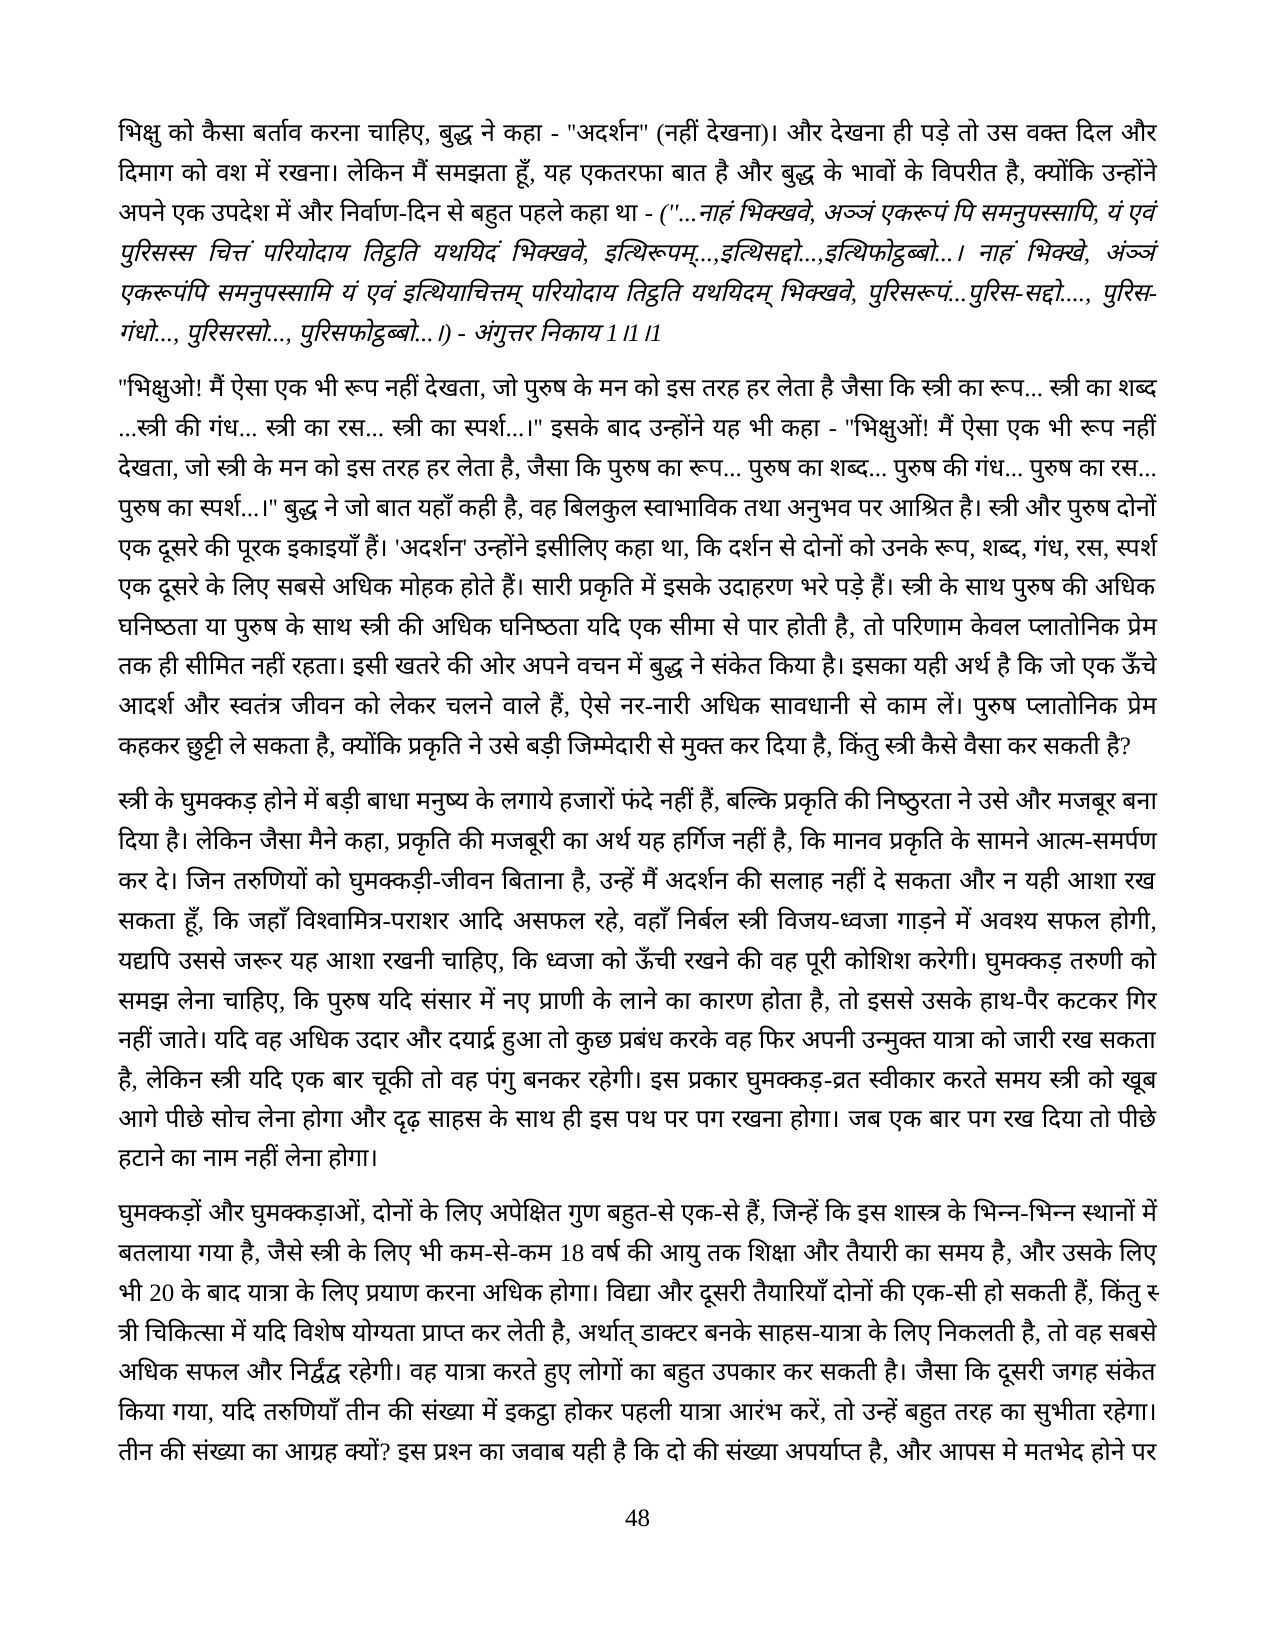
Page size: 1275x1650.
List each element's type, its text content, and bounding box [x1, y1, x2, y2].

text स्‍त्री के घुमक्कड़ होने में बड़ी बाधा मनुष्‍य के लगाये हजारों फंदे नहीं हैं, बल्कि प्रकृति की निष्‍ठुरता ने उसे और मजबूर बना दिया है। लेकिन जैसा मैने कहा, प्रकृति की मजबूरी का अर्थ यह हर्गिज नहीं है, कि मानव प्रकृति के सामने आत्‍म-समर्पण कर दे। जिन तरुणियों को घुमक्कड़ी-जीवन बिताना है, उन्‍हें मैं अदर्शन की सलाह नहीं दे सकता और न यही आशा रख सकता हूँ, कि जहाँ विश्‍वामित्र-पराशर आदि असफल रहे, वहाँ निर्बल स्‍त्री विजय-ध्‍वजा गाड़ने में अवश्य सफल होगी, यद्यपि उससे जरूर यह आशा रखनी चाहिए, कि ध्‍वजा को ऊँची रखने की वह पूरी कोशिश करेगी। घुमक्कड़ तरुणी को समझ लेना चाहिए, कि पुरुष यदि संसार में नए प्राणी के लाने का कारण होता है, तो इससे उसके हाथ-पैर कटकर गिर नहीं जाते। यदि वह अधिक उदार और दयार्द्र हुआ तो कुछ प्रबंध करके वह फिर अपनी उन्‍मुक्‍त यात्रा को जारी रख सकता है, लेकिन स्‍त्री यदि एक बार चूकी तो वह पंगु बनकर रहेगी। इस प्रकार घुमक्कड़-व्रत स्वीकार करते समय स्‍त्री को खूब आगे पीछे सोच लेना होगा और दृढ़ साहस के साथ ही इस पथ पर पग रखना होगा। जब एक बार पग रख दिया तो पीछे हटाने का नाम नहीं लेना होगा। [118, 786, 1157, 1177]
text ''भिक्षुओ! मैं ऐसा एक भी रूप नहीं देखता, जो पुरुष के मन को इस तरह हर लेता है जैसा कि स्‍त्री का रूप... स्‍त्री का शब्‍द ...स्‍त्री की गंध... स्‍त्री का रस... स्‍त्री का स्‍पर्श...।'' इसके बाद उन्‍होंने यह भी कहा - ''भिक्षुओं! मैं ऐसा एक भी रूप नहीं देखता, जो स्‍त्री के मन को इस तरह हर लेता है, जैसा कि पुरुष का रूप... पुरुष का शब्‍द... पुरुष की गंध... पुरुष का रस... पुरुष का स्‍पर्श...।'' बुद्ध ने जो बात यहाँ कही है, वह बिलकुल स्वाभाविक तथा अनुभव पर आश्रित है। स्‍त्री और पुरुष दोनों एक दूसरे की पूरक इकाइयाँ हैं। 'अदर्शन' उन्‍होंने इसीलिए कहा था, कि दर्शन से दोनों को उनके रूप, शब्‍द, गंध, रस, स्‍पर्श एक दूसरे के लिए सबसे अधिक मोहक होते हैं। सारी प्रकृति में इसके उदाहरण भरे पड़े हैं। स्‍त्री के साथ पुरुष की अधिक घनिष्‍ठता या पुरुष के साथ स्‍त्री की अधिक घनिष्‍ठता यदि एक सीमा से पार होती है, तो परिणाम केवल प्‍लातोनिक प्रेम तक ही सीमित नहीं रहता। इसी खतरे की ओर अपने वचन में बुद्ध ने संकेत किया है। इसका यही अर्थ है कि जो एक ऊँचे आदर्श और स्वतंत्र जीवन को लेकर चलने वाले हैं, ऐसे नर-नारी अधिक सावधानी से काम लें। पुरुष प्‍लातोनिक प्रेम कहकर छुट्टी ले सकता है, क्‍योंकि प्रकृति ने उसे बड़ी जिम्‍मेदारी से मुक्‍त कर दिया है, किंतु स्‍त्री कैसे वैसा कर सकती है? [118, 373, 1157, 764]
text घुमक्कड़ों और घुमक्कड़ाओं, दोनों के लिए अपेक्षित गुण बहुत-से एक-से हैं, जिन्‍हें कि इस शास्‍त्र के भिन्‍न-भिन्‍न स्‍थानों में बतलाया गया है, जैसे स्‍त्री के लिए भी कम-से-कम 18 वर्ष की आयु तक शिक्षा और तैयारी का समय है, और उसके लिए भी 20 के बाद यात्रा के लिए प्रयाण करना अधिक होगा। विद्या और दूसरी तैयारियाँ दोनों की एक-सी हो सकती हैं, किंतु स्‍त्री चिकित्‍सा में यदि विशेष योग्‍यता प्राप्‍त कर लेती है, अर्थात् डाक्‍टर बनके साहस-यात्रा के लिए निकलती है, तो वह सबसे अधिक सफल और निर्द्वंद्व रहेगी। वह यात्रा करते हुए लोगों का बहुत उपकार कर सकती है। जैसा कि दूसरी जगह संकेत किया गया, यदि तरुणियाँ तीन की संख्‍या में इकट्ठा होकर पहली यात्रा आरंभ करें, तो उन्‍हें बहुत तरह का सुभीता रहेगा। तीन की संख्‍या का आग्रह क्‍यों? इस प्रश्‍न का जवाब यही है कि दो की संख्‍या अपर्याप्‍त है, और आपस मे मतभेद होने पर किसी तटस्‍थ हितैषी की आवश्‍यकता पूरी नहीं हो सकती। तीन की संख्‍या में मध्‍यस्‍थ सुलभ हो जाता है। तीन से अधिक संख्‍या भीड़ या जमात की है, और घुमक्कड़ी तथा जमात बाँधकर चलना एक दूसरे के बाधक हैं। यह तीन की संख्‍या भी आरंभिक के लिए है, अनुभव बढ़ने के बाद उसकी कोई आवश्‍यकता नहीं रह जाती। ''एको चरे खग्‍ग विसाण-कप्‍पो'' (गैंडे के सींग की तरह अकेले विचरे), घुमक्कड़ के सामने तो यही मोटो होना चाहिए। [118, 1198, 1157, 1470]
text भिक्षु को कैसा बर्ताव करना चाहिए, बुद्ध ने कहा - ''अदर्शन'' (नहीं देखना)। और देखना ही पड़े तो उस वक्‍त दिल और दिमाग को वश में रखना। लेकिन मैं समझता हूँ, यह एकतरफा बात है और बुद्ध के भावों के विपरीत है, क्‍योंकि उन्‍होंने अपने एक उपदेश में और निर्वाण-दिन से बहुत पहले कहा था - (''...नाहं भिक्‍खवे, अञ्ञं एकरूपं पि समनुपस्‍सापि, यं एवं पुरिसस्‍स चित्तं परियोदाय तिट्ठति यथयिदं भिक्‍खवे, इत्थिरूपम्...,इत्थिसद्दो...,इत्थिफोट्ठब्‍बो...। नाहं भिक्‍खे, अंञ्ञं एकरूपंपि समनुपस्‍सामि यं एवं इत्थियाचित्तम् परियोदाय तिट्ठति यथयिदम् भिक्‍खवे, पुरिसरूपं...पुरिस-सद्दो...., पुरिस-गंधो..., पुरिसरसो..., पुरिसफोट्ठब्‍बो...।) - अंगुत्तर निकाय 1।1।1 [118, 118, 1157, 352]
